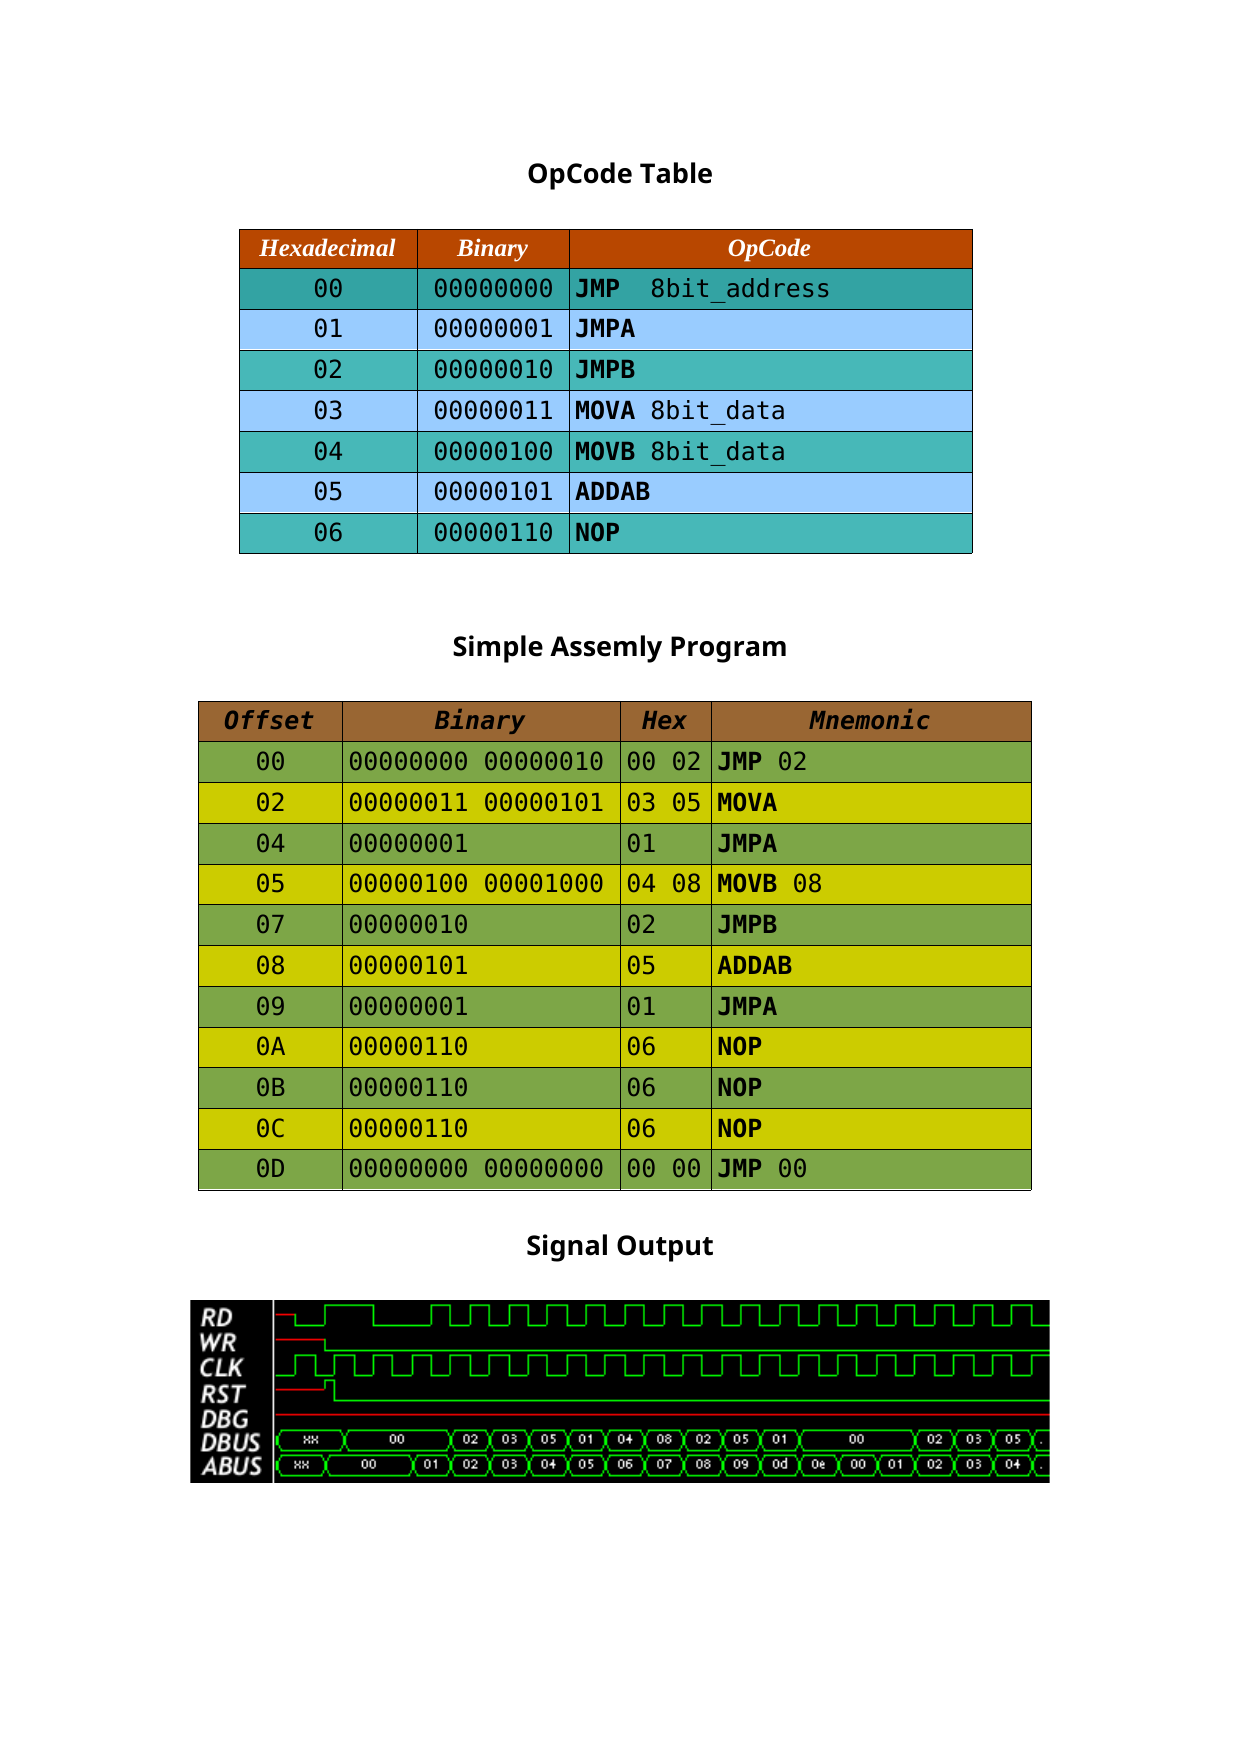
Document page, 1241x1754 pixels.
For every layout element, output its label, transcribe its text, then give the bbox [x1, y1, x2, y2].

table_cell 01 [621, 987, 711, 1027]
table_cell 00000110 [343, 1109, 620, 1149]
table_header Offset [199, 702, 342, 741]
table_cell 00000010 [418, 351, 569, 390]
table_header OpCode [570, 230, 972, 268]
table_cell 06 [621, 1028, 711, 1067]
table_cell 00000010 [343, 905, 620, 945]
table_cell 00000001 [418, 310, 569, 349]
table_cell 0D [199, 1150, 342, 1189]
table_cell 00000000 00000000 [343, 1150, 620, 1189]
text Signal Output [118, 1226, 1122, 1263]
table_header Binary [418, 230, 569, 268]
table_cell 02 [199, 783, 342, 823]
table_cell 00000110 [343, 1068, 620, 1108]
table_cell JMPB [712, 905, 1031, 945]
table_cell NOP [712, 1068, 1031, 1108]
table_cell NOP [712, 1028, 1031, 1067]
table_cell 02 [240, 351, 417, 390]
table_cell 0C [199, 1109, 342, 1149]
text Simple Assemly Program [118, 627, 1122, 664]
table_cell 00000001 [343, 824, 620, 864]
table_cell MOVA [712, 783, 1031, 823]
table_cell 02 [621, 905, 711, 945]
picture [190, 1300, 1050, 1483]
table_cell 0B [199, 1068, 342, 1108]
table_cell 00000001 [343, 987, 620, 1027]
table_cell MOVB 08 [712, 865, 1031, 904]
table_cell 00 00 [621, 1150, 711, 1189]
table_cell 00000110 [418, 514, 569, 553]
table_cell 05 [621, 946, 711, 986]
table_cell MOVA 8bit_data [570, 391, 972, 431]
table_cell 05 [199, 865, 342, 904]
table_cell JMPA [712, 824, 1031, 864]
table_cell JMP 00 [712, 1150, 1031, 1189]
table_cell 00 [240, 269, 417, 309]
table_cell 00000100 [418, 432, 569, 472]
table_cell 00000011 [418, 391, 569, 431]
table_cell 05 [240, 473, 417, 512]
table_header Hex [621, 702, 711, 741]
table_cell JMP 8bit_address [570, 269, 972, 309]
table_cell ADDAB [570, 473, 972, 512]
table_cell 00000011 00000101 [343, 783, 620, 823]
table_cell ADDAB [712, 946, 1031, 986]
table_cell MOVB 8bit_data [570, 432, 972, 472]
table_cell JMPA [712, 987, 1031, 1027]
table_cell NOP [712, 1109, 1031, 1149]
table_cell 01 [621, 824, 711, 864]
table_cell NOP [570, 514, 972, 553]
table_cell 00 02 [621, 742, 711, 782]
table_cell 01 [240, 310, 417, 349]
table_header Hexadecimal [240, 230, 417, 268]
table_cell 07 [199, 905, 342, 945]
table_cell 06 [240, 514, 417, 553]
table_cell 00 [199, 742, 342, 782]
table_cell 06 [621, 1068, 711, 1108]
table_cell JMP 02 [712, 742, 1031, 782]
table_cell 00000101 [343, 946, 620, 986]
table_header Binary [343, 702, 620, 741]
table_cell 00000110 [343, 1028, 620, 1067]
table_cell JMPA [570, 310, 972, 349]
table_cell 00000101 [418, 473, 569, 512]
table_cell 06 [621, 1109, 711, 1149]
text OpCode Table [118, 155, 1122, 192]
table_cell 00000000 [418, 269, 569, 309]
table_cell 00000100 00001000 [343, 865, 620, 904]
table_cell 03 [240, 391, 417, 431]
table_header Mnemonic [712, 702, 1031, 741]
table_cell 04 08 [621, 865, 711, 904]
table_cell JMPB [570, 351, 972, 390]
table_cell 04 [240, 432, 417, 472]
table_cell 0A [199, 1028, 342, 1067]
table_cell 09 [199, 987, 342, 1027]
table_cell 03 05 [621, 783, 711, 823]
table_cell 04 [199, 824, 342, 864]
table_cell 00000000 00000010 [343, 742, 620, 782]
table_cell 08 [199, 946, 342, 986]
